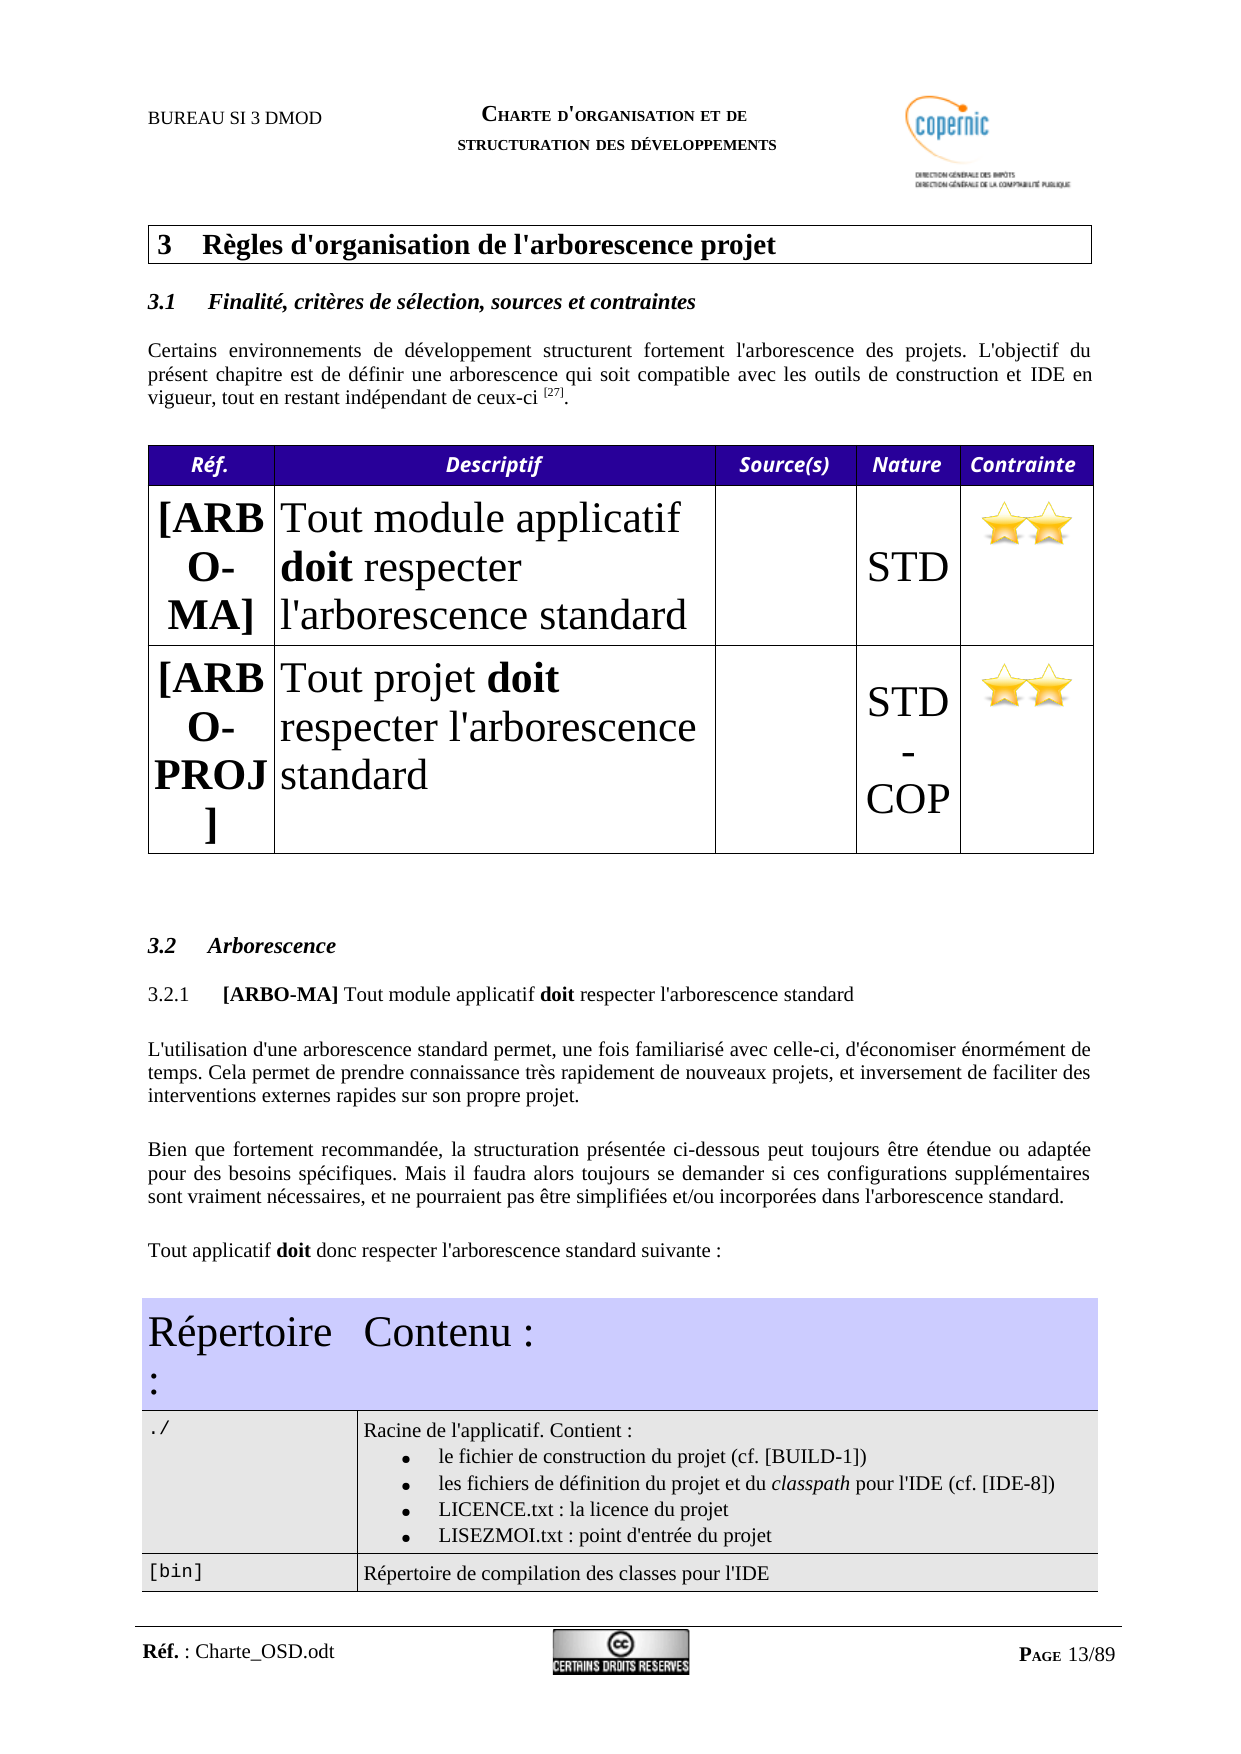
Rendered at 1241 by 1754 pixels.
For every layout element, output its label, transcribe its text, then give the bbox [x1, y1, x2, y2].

table_cell [ARBO-MA] [149, 486, 274, 645]
text Bien que fortement recommandée, la structuration présentée ci-dessous peut toujours être étendue ou adaptée pour des besoins spécifiques. Mais il faudra alors toujours se demander si ces configurations supplémentaires sont vraiment nécessaires, et ne pourraient pas être simplifiées et/ou incorporées dans l'arborescence standard. [148, 1138, 1092, 1208]
table_header Descriptif [275, 446, 715, 485]
table_cell [716, 486, 856, 645]
table_header Contrainte [961, 446, 1093, 485]
text Certains environnements de développement structurent fortement l'arborescence des projets. L'objectif du présent chapitre est de définir une arborescence qui soit compatible avec les outils de construction et IDE en vigueur, tout en restant indépendant de ceux-ci [27]. [148, 339, 1092, 409]
text Tout applicatif doit donc respecter l'arborescence standard suivante : [148, 1239, 1092, 1262]
table_cell [961, 646, 1093, 853]
subtitle Règles d'organisation de l'arborescence projet [149, 226, 1091, 263]
table_cell Tout projet doit respecter l'arborescence standard [275, 646, 715, 853]
picture [890, 84, 1087, 198]
table_cell ./ [142, 1411, 357, 1553]
table_cell [716, 646, 856, 853]
subtitle Finalité, critères de sélection, sources et contraintes [148, 289, 1092, 314]
table_cell [ARBO-PROJ] [149, 646, 274, 853]
table_cell STD-COP [857, 646, 960, 853]
table_header Source(s) [716, 446, 856, 485]
table_header Répertoire : [142, 1298, 357, 1410]
table_header Contenu : [357, 1298, 1098, 1410]
picture [979, 498, 1075, 549]
table_cell Racine de l'applicatif. Contient : le fichier de construction du projet (cf. [BUILD-1]) les fichiers de définition du projet et du classpath pour l'IDE (cf. [IDE-8]) LICENCE.txt : la licence du projet LISEZMOI.txt : point d'entrée du projet [358, 1411, 1098, 1553]
table_header Nature [857, 446, 960, 485]
table_cell Répertoire de compilation des classes pour l'IDE [358, 1554, 1098, 1591]
subtitle Arborescence [148, 933, 1092, 958]
text L'utilisation d'une arborescence standard permet, une fois familiarisé avec celle-ci, d'économiser énormément de temps. Cela permet de prendre connaissance très rapidement de nouveaux projets, et inversement de faciliter des interventions externes rapides sur son propre projet. [148, 1038, 1092, 1107]
subtitle [ARBO-MA] Tout module applicatif doit respecter l'arborescence standard [148, 983, 1092, 1006]
table_cell Tout module applicatif doit respecter l'arborescence standard [275, 486, 715, 645]
picture [979, 660, 1075, 711]
table_cell [bin] [142, 1554, 357, 1591]
table_cell STD [857, 486, 960, 645]
table_header Réf. [149, 446, 274, 485]
picture [552, 1629, 690, 1675]
table_cell [961, 486, 1093, 645]
